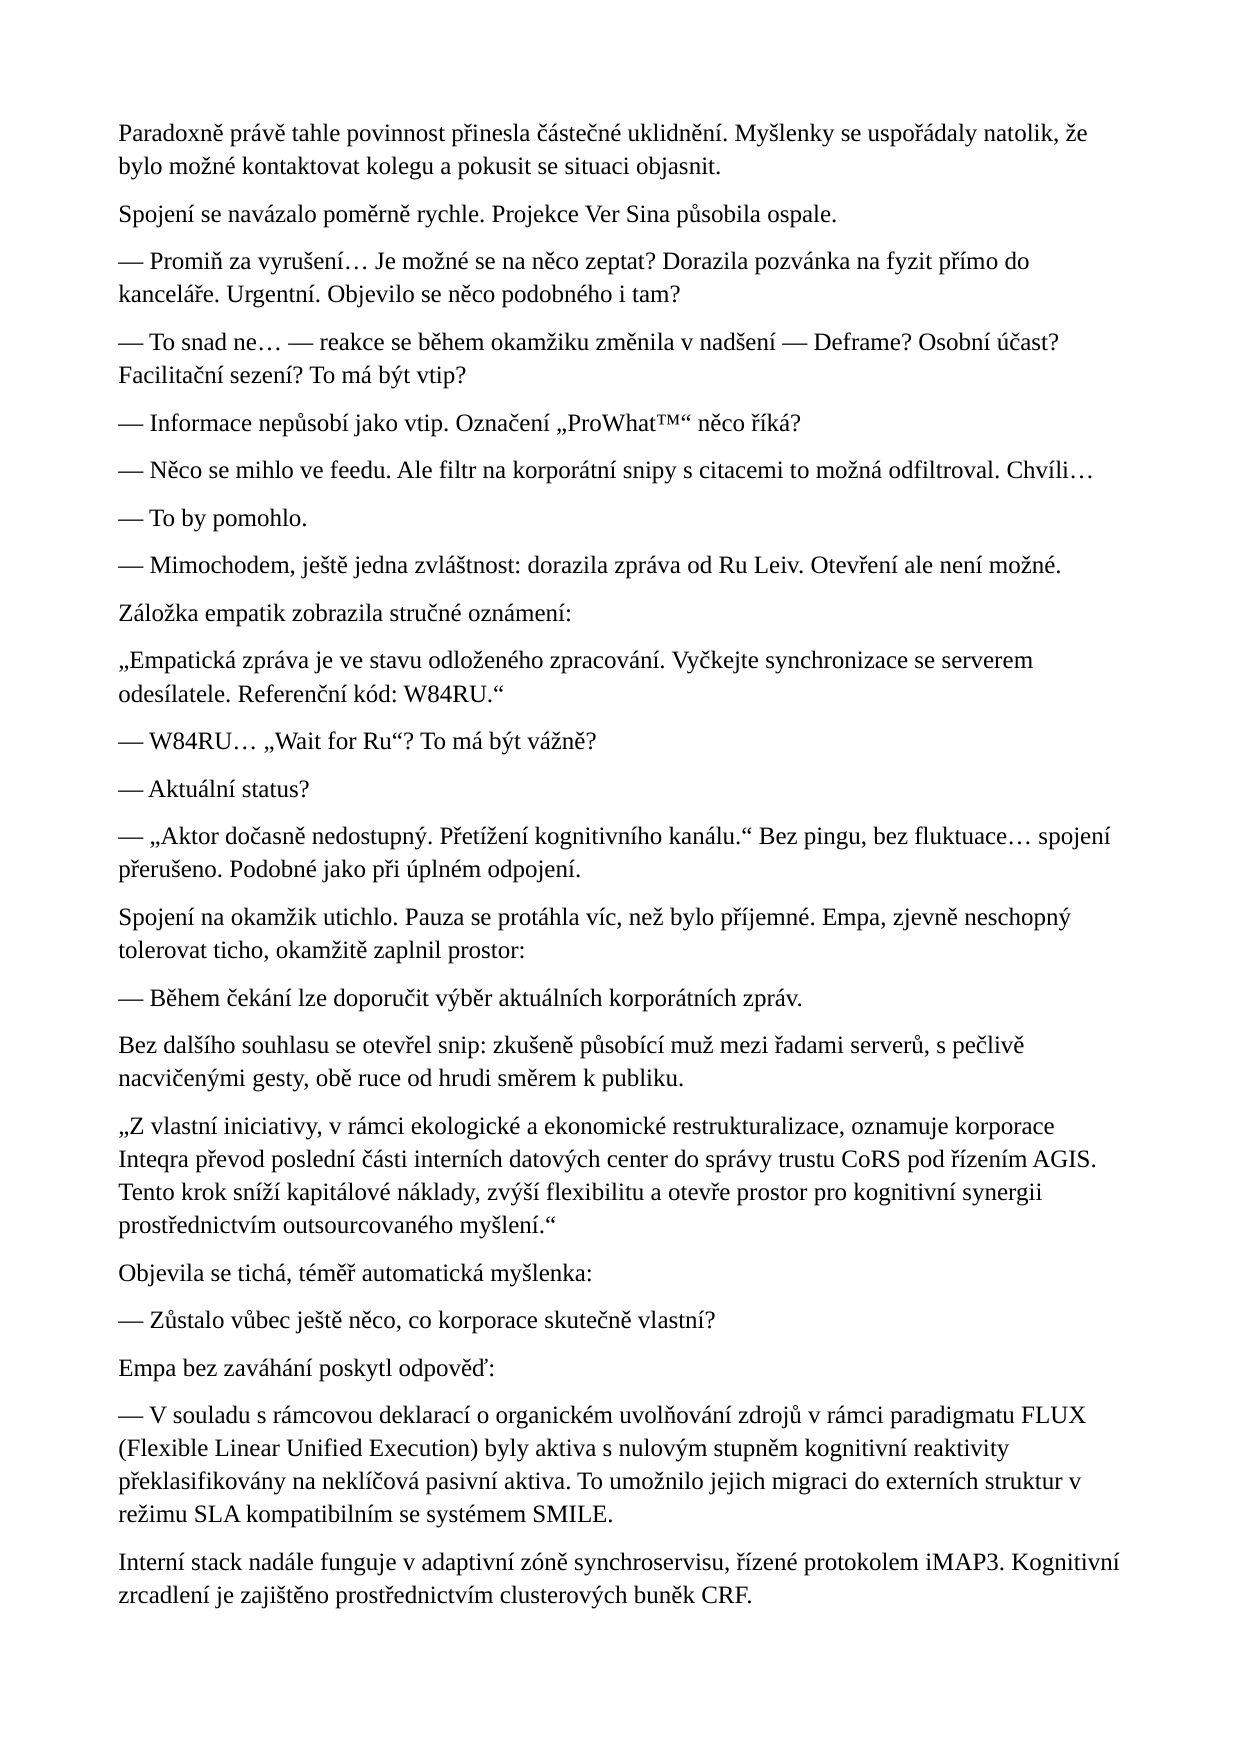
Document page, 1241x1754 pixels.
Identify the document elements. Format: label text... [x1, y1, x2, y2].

text — „Aktor dočasně nedostupný. Přetížení kognitivního kanálu.“ Bez pingu, bez fluktuace… spojení přerušeno. Podobné jako při úplném odpojení. [118, 821, 1122, 883]
text — To by pomohlo. [118, 503, 1122, 532]
text „Empatická zpráva je ve stavu odloženého zpracování. Vyčkejte synchronizace se serverem odesílatele. Referenční kód: W84RU.“ [118, 646, 1122, 707]
text Spojení na okamžik utichlo. Pauza se protáhla víc, než bylo příjemné. Empa, zjevně neschopný tolerovat ticho, okamžitě zaplnil prostor: [118, 902, 1122, 964]
text — Během čekání lze doporučit výběr aktuálních korporátních zpráv. [118, 983, 1122, 1011]
text Bez dalšího souhlasu se otevřel snip: zkušeně působící muž mezi řadami serverů, s pečlivě nacvičenými gesty, obě ruce od hrudi směrem k publiku. [118, 1030, 1122, 1092]
text „Z vlastní iniciativy, v rámci ekologické a ekonomické restrukturalizace, oznamuje korporace Inteqra převod poslední části interních datových center do správy trustu CoRS pod řízením AGIS. Tento krok sníží kapitálové náklady, zvýší flexibilitu a otevře prostor pro kognitivní synergii prostřednictvím outsourcovaného myšlení.“ [118, 1111, 1122, 1239]
text Interní stack nadále funguje v adaptivní zóně synchroservisu, řízené protokolem iMAP3. Kognitivní zrcadlení je zajištěno prostřednictvím clusterových buněk CRF. [118, 1547, 1122, 1609]
text Záložka empatik zobrazila stručné oznámení: [118, 598, 1122, 627]
text — Informace nepůsobí jako vtip. Označení „ProWhat™“ něco říká? [118, 408, 1122, 436]
text — Aktuální status? [118, 774, 1122, 803]
text Objevila se tichá, téměř automatická myšlenka: [118, 1258, 1122, 1286]
text — V souladu s rámcovou deklarací o organickém uvolňování zdrojů v rámci paradigmatu FLUX (Flexible Linear Unified Execution) byly aktiva s nulovým stupněm kognitivní reaktivity překlasifikovány na neklíčová pasivní aktiva. To umožnilo jejich migraci do externích struktur v režimu SLA kompatibilním se systémem SMILE. [118, 1400, 1122, 1528]
text — W84RU… „Wait for Ru“? To má být vážně? [118, 726, 1122, 755]
text — Mimochodem, ještě jedna zvláštnost: dorazila zpráva od Ru Leiv. Otevření ale není možné. [118, 550, 1122, 579]
text Spojení se navázalo poměrně rychle. Projekce Ver Sina působila ospale. [118, 199, 1122, 227]
text — Něco se mihlo ve feedu. Ale filtr na korporátní snipy s citacemi to možná odfiltroval. Chvíli… [118, 455, 1122, 484]
text — Promiň za vyrušení… Je možné se na něco zeptat? Dorazila pozvánka na fyzit přímo do kanceláře. Urgentní. Objevilo se něco podobného i tam? [118, 246, 1122, 308]
text Paradoxně právě tahle povinnost přinesla částečné uklidnění. Myšlenky se uspořádaly natolik, že bylo možné kontaktovat kolegu a pokusit se situaci objasnit. [118, 118, 1122, 180]
text — Zůstalo vůbec ještě něco, co korporace skutečně vlastní? [118, 1305, 1122, 1334]
text — To snad ne… — reakce se během okamžiku změnila v nadšení — Deframe? Osobní účast? Facilitační sezení? To má být vtip? [118, 327, 1122, 389]
text Empa bez zaváhání poskytl odpověď: [118, 1353, 1122, 1382]
